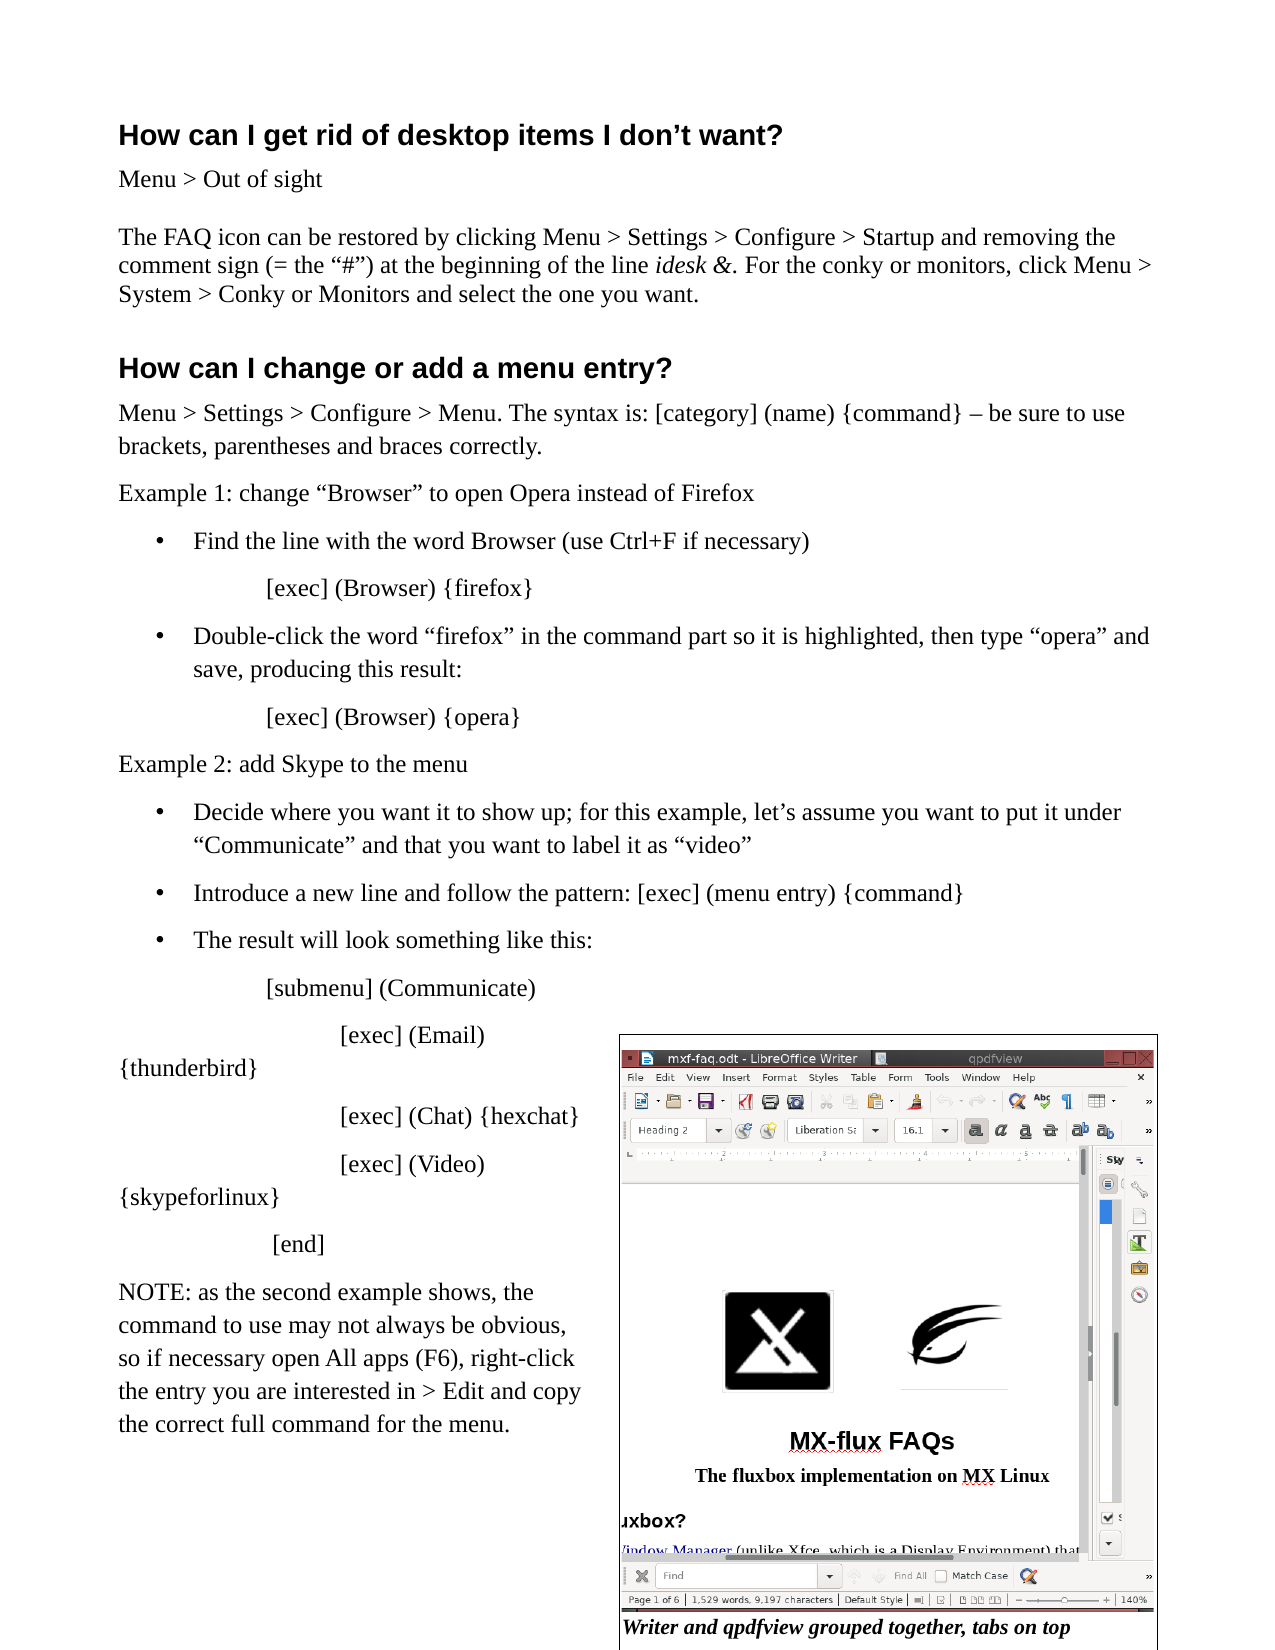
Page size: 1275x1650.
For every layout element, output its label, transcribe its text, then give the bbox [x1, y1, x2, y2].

text [exec] (Browser) {firefox} [118, 573, 1157, 602]
text NOTE: as the second example shows, the command to use may not always be obvious, so if necessary open All apps (F6), right-click the entry you are interested in > Edit and copy the correct full command for the menu. [118, 1035, 619, 1650]
text [exec] (Email) {thunderbird} [118, 1020, 1157, 1082]
text Example 1: change “Browser” to open Opera instead of Firefox [118, 478, 1157, 507]
list Double-click the word “firefox” in the command part so it is highlighted, then type “opera” and save, producing this result: [156, 621, 1157, 683]
list The result will look something like this: [156, 925, 1157, 954]
subtitle How can I get rid of desktop items I don’t want? [118, 118, 1157, 152]
text [exec] (Chat) {hexchat} [118, 1101, 618, 1130]
text LOLOLOWriter and qpdfview grouped together, tabs on top [622, 1612, 1154, 1640]
text [620, 1035, 1157, 1650]
text The FAQ icon can be restored by clicking Menu > Settings > Configure > Startup and removing the comment sign (= the “#”) at the beginning of the line idesk &. For the conky or monitors, click Menu > System > Conky or Monitors and select the one you want. [118, 222, 1157, 308]
text Example 2: add Skype to the menu [118, 749, 1157, 778]
subtitle How can I change or add a menu entry? [118, 351, 1157, 385]
list Decide where you want it to show up; for this example, let’s assume you want to put it under “Communicate” and that you want to label it as “video” [156, 797, 1157, 859]
text [exec] (Browser) {opera} [118, 702, 1157, 731]
list Find the line with the word Browser (use Ctrl+F if necessary) [156, 526, 1157, 555]
picture [621, 1050, 1154, 1612]
text [exec] (Video) {skypeforlinux} [118, 1149, 618, 1210]
text Menu > Settings > Configure > Menu. The syntax is: [category] (name) {command} – be sure to use brackets, parentheses and braces correctly. [118, 398, 1157, 459]
text [submenu] (Communicate) [118, 973, 1157, 1002]
text [end] [118, 1229, 618, 1258]
list Introduce a new line and follow the pattern: [exec] (menu entry) {command} [156, 878, 1157, 906]
text Menu > Out of sight [118, 164, 1157, 193]
